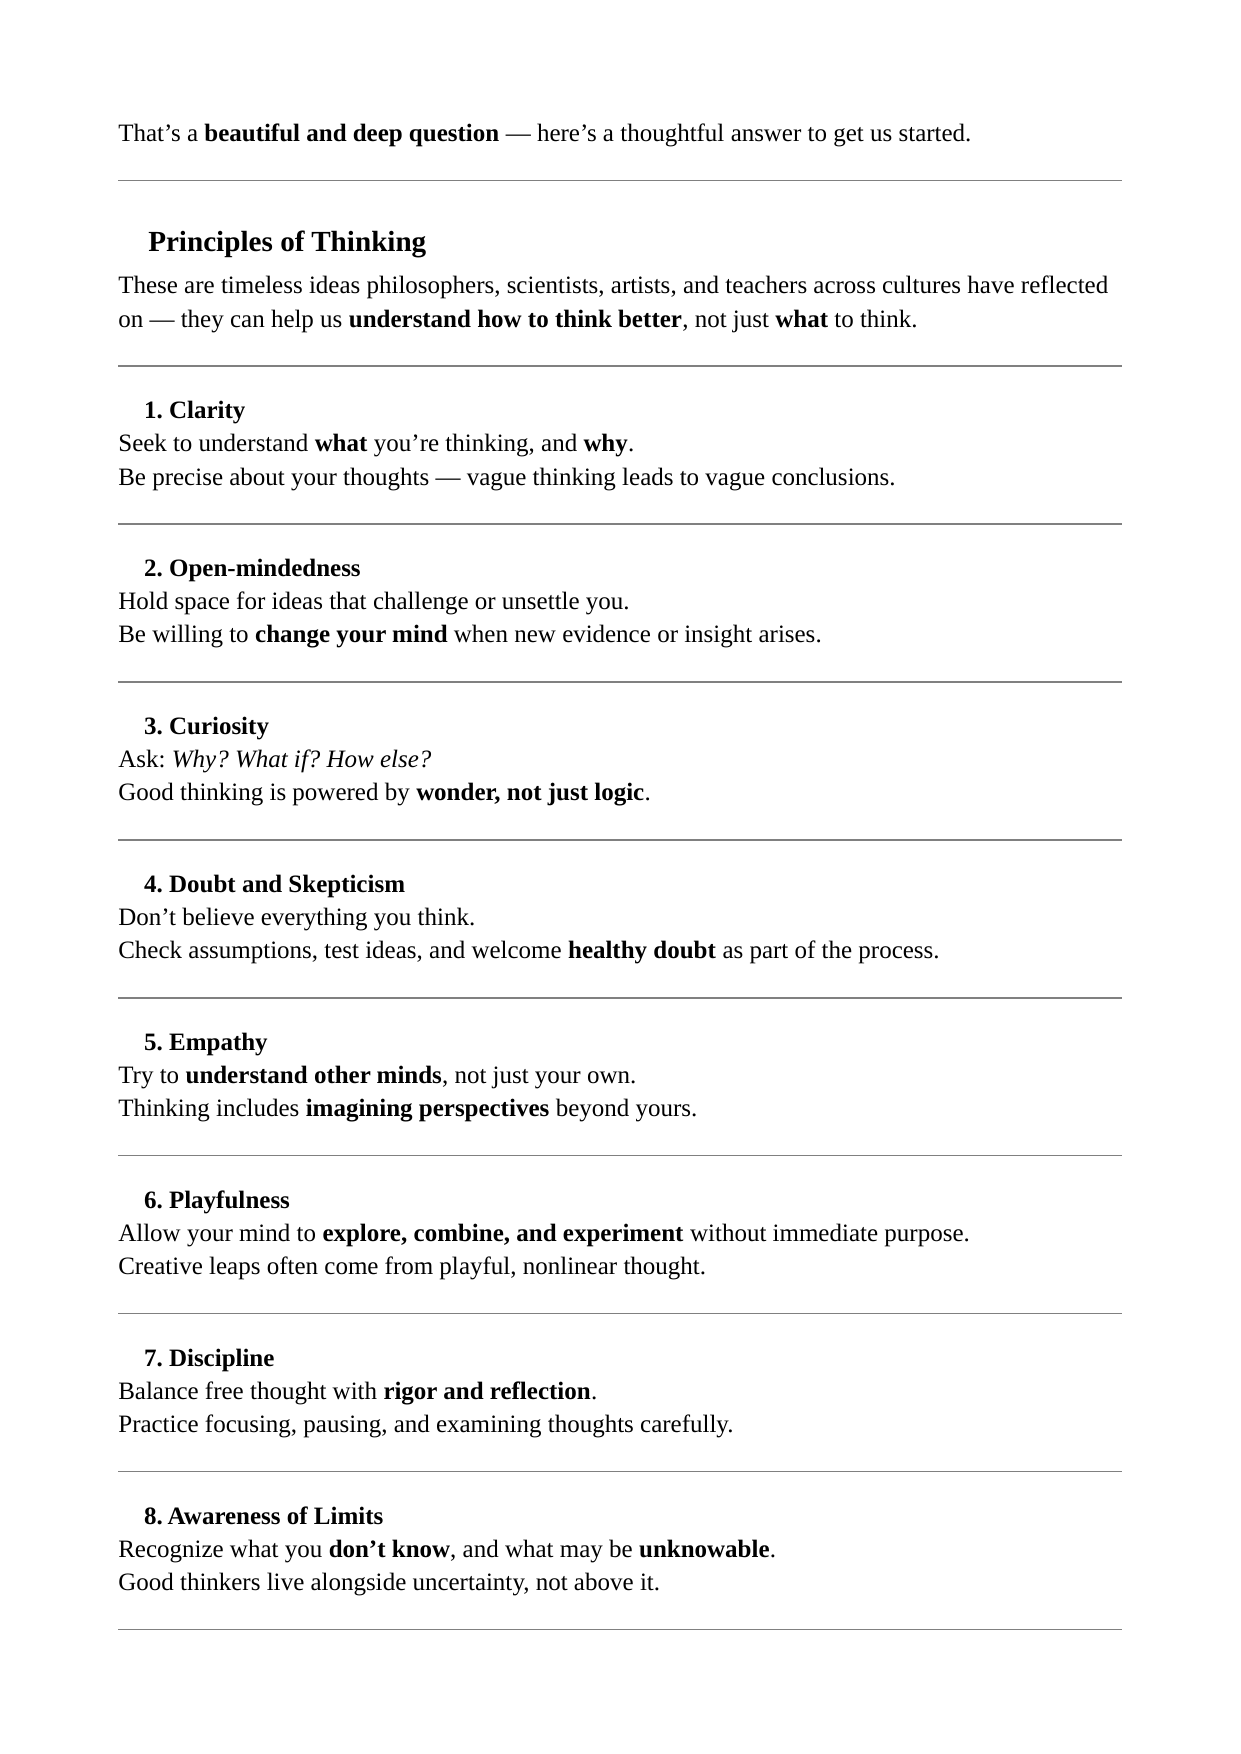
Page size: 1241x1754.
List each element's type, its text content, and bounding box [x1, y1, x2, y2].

text ✅ 2. Open-mindedness Hold space for ideas that challenge or unsettle you. Be willing to change your mind when new evidence or insight arises. [118, 553, 1122, 648]
text ✅ 1. Clarity Seek to understand what you’re thinking, and why. Be precise about your thoughts — vague thinking leads to vague conclusions. [118, 396, 1122, 490]
text ✅ 3. Curiosity Ask: Why? What if? How else? Good thinking is powered by wonder, not just logic. [118, 711, 1122, 806]
text That’s a beautiful and deep question — here’s a thoughtful answer to get us started. [118, 118, 1122, 147]
text ✅ 6. Playfulness Allow your mind to explore, combine, and experiment without immediate purpose. Creative leaps often come from playful, nonlinear thought. [118, 1185, 1122, 1280]
text ✅ 5. Empathy Try to understand other minds, not just your own. Thinking includes imagining perspectives beyond yours. [118, 1027, 1122, 1122]
subtitle 🌿 Principles of Thinking [118, 224, 1122, 258]
text These are timeless ideas philosophers, scientists, artists, and teachers across cultures have reflected on — they can help us understand how to think better, not just what to think. [118, 271, 1122, 332]
text ✅ 8. Awareness of Limits Recognize what you don’t know, and what may be unknowable. Good thinkers live alongside uncertainty, not above it. [118, 1501, 1122, 1596]
text ✅ 4. Doubt and Skepticism Don’t believe everything you think. Check assumptions, test ideas, and welcome healthy doubt as part of the process. [118, 869, 1122, 964]
text ✅ 7. Discipline Balance free thought with rigor and reflection. Practice focusing, pausing, and examining thoughts carefully. [118, 1343, 1122, 1438]
